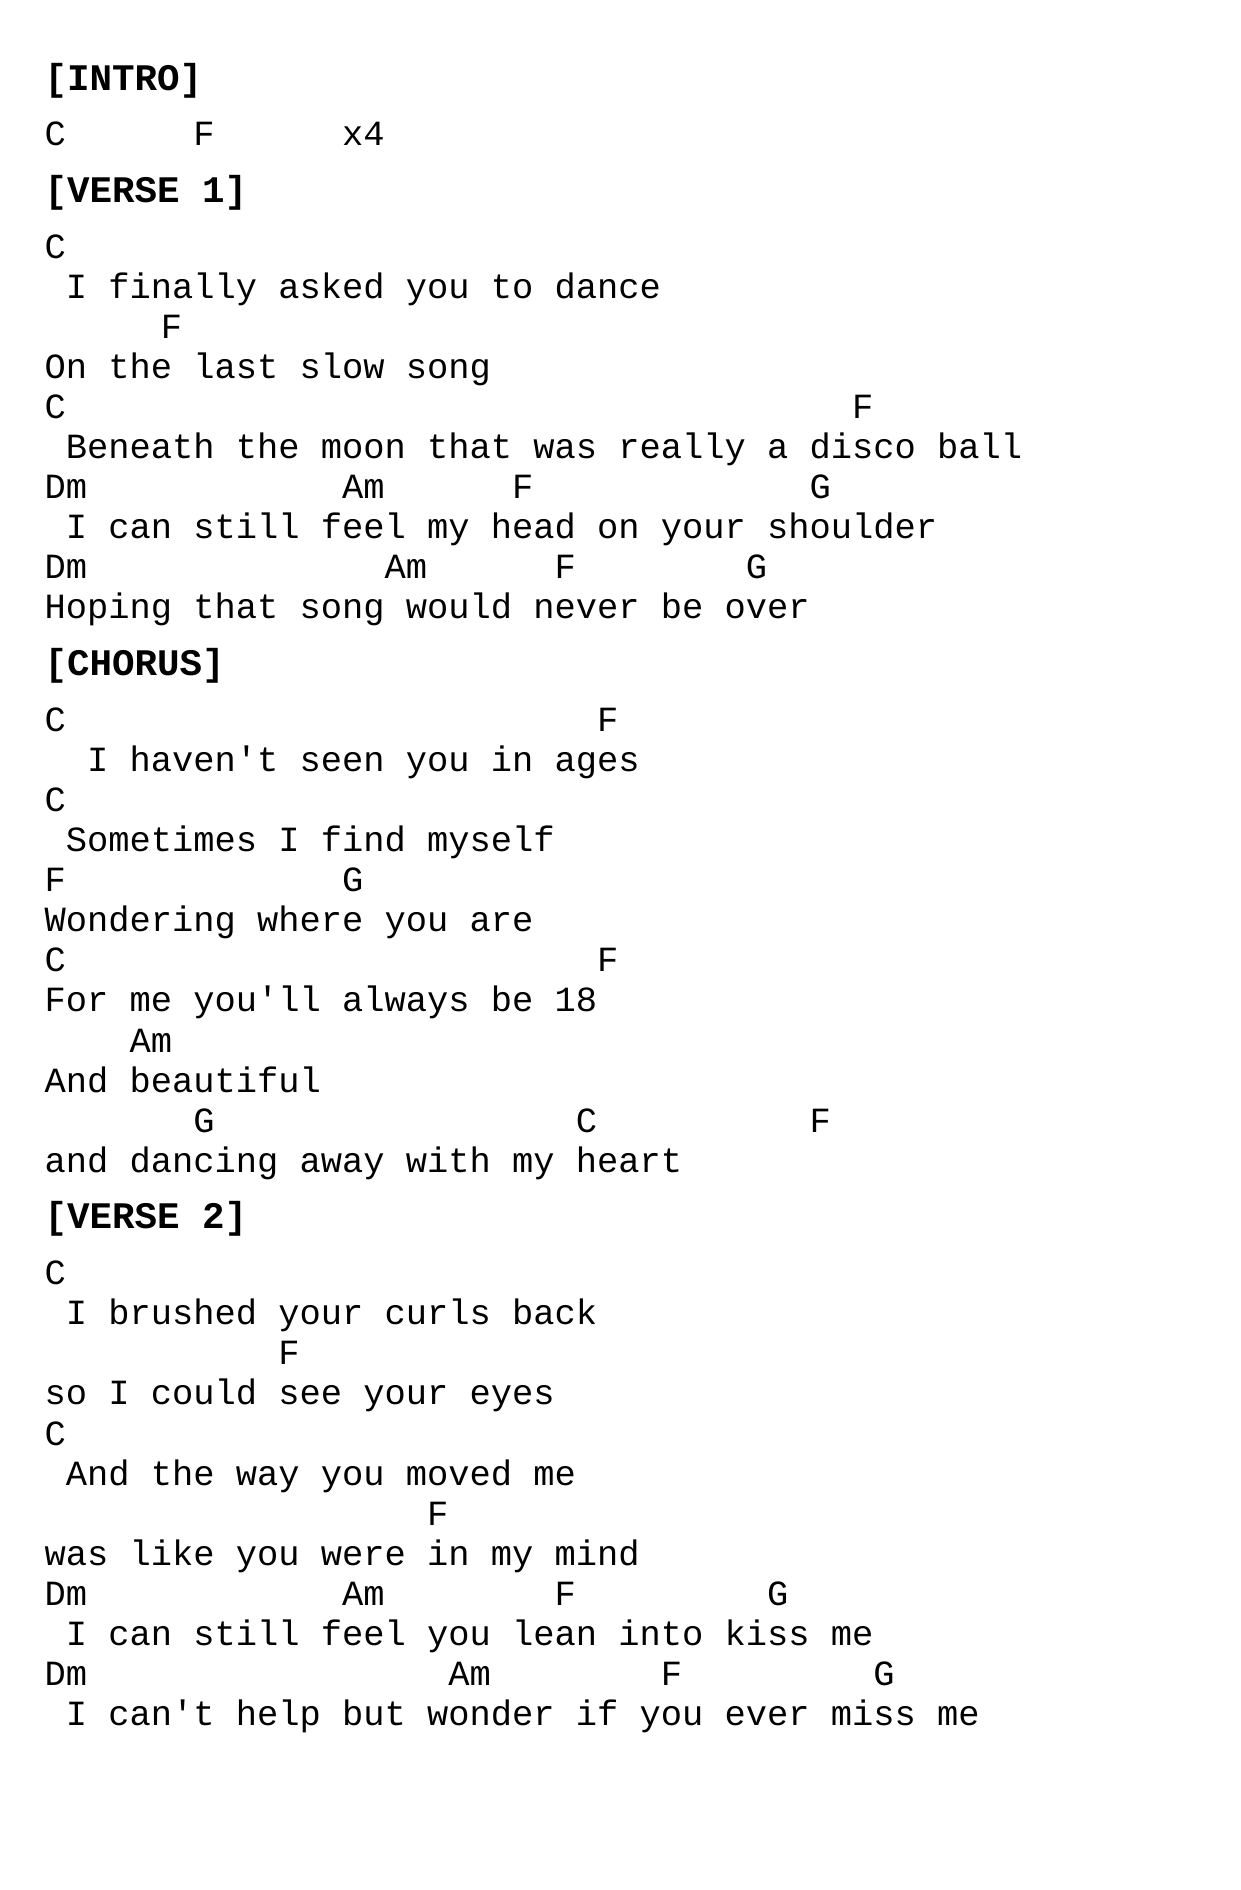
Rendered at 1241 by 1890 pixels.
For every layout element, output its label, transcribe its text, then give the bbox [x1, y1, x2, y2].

text so I could see your eyes [44, 1375, 1063, 1415]
text Hoping that song would never be over [44, 589, 1063, 629]
text Wondering where you are [44, 902, 1063, 942]
text I finally asked you to dance [44, 269, 1063, 309]
text C F x4 [44, 116, 1063, 156]
text I can't help but wonder if you ever miss me [44, 1696, 1063, 1736]
text Dm Am F G [44, 1656, 1063, 1696]
text C [44, 228, 1063, 269]
text C F [44, 942, 1063, 982]
subtitle [VERSE 1] [44, 171, 1063, 214]
text I haven't seen you in ages [44, 742, 1063, 782]
text On the last slow song [44, 349, 1063, 389]
text F [44, 1335, 1063, 1375]
text G C F [44, 1103, 1063, 1143]
text Dm Am F G [44, 549, 1063, 589]
subtitle [INTRO] [44, 59, 1063, 102]
text I can still feel my head on your shoulder [44, 509, 1063, 549]
text Dm Am F G [44, 469, 1063, 509]
text I can still feel you lean into kiss me [44, 1616, 1063, 1656]
text Dm Am F G [44, 1576, 1063, 1616]
text F [44, 1496, 1063, 1536]
text C [44, 1415, 1063, 1456]
text F G [44, 862, 1063, 902]
text And beautiful [44, 1063, 1063, 1103]
text C F [44, 389, 1063, 429]
text And the way you moved me [44, 1456, 1063, 1496]
text F [44, 309, 1063, 349]
text C [44, 782, 1063, 822]
text and dancing away with my heart [44, 1143, 1063, 1183]
text For me you'll always be 18 [44, 982, 1063, 1022]
subtitle [CHORUS] [44, 644, 1063, 687]
text C F [44, 702, 1063, 742]
subtitle [VERSE 2] [44, 1198, 1063, 1240]
text Am [44, 1022, 1063, 1063]
text Beneath the moon that was really a disco ball [44, 429, 1063, 469]
text I brushed your curls back [44, 1295, 1063, 1335]
text Sometimes I find myself [44, 822, 1063, 862]
text C [44, 1255, 1063, 1295]
text was like you were in my mind [44, 1536, 1063, 1576]
